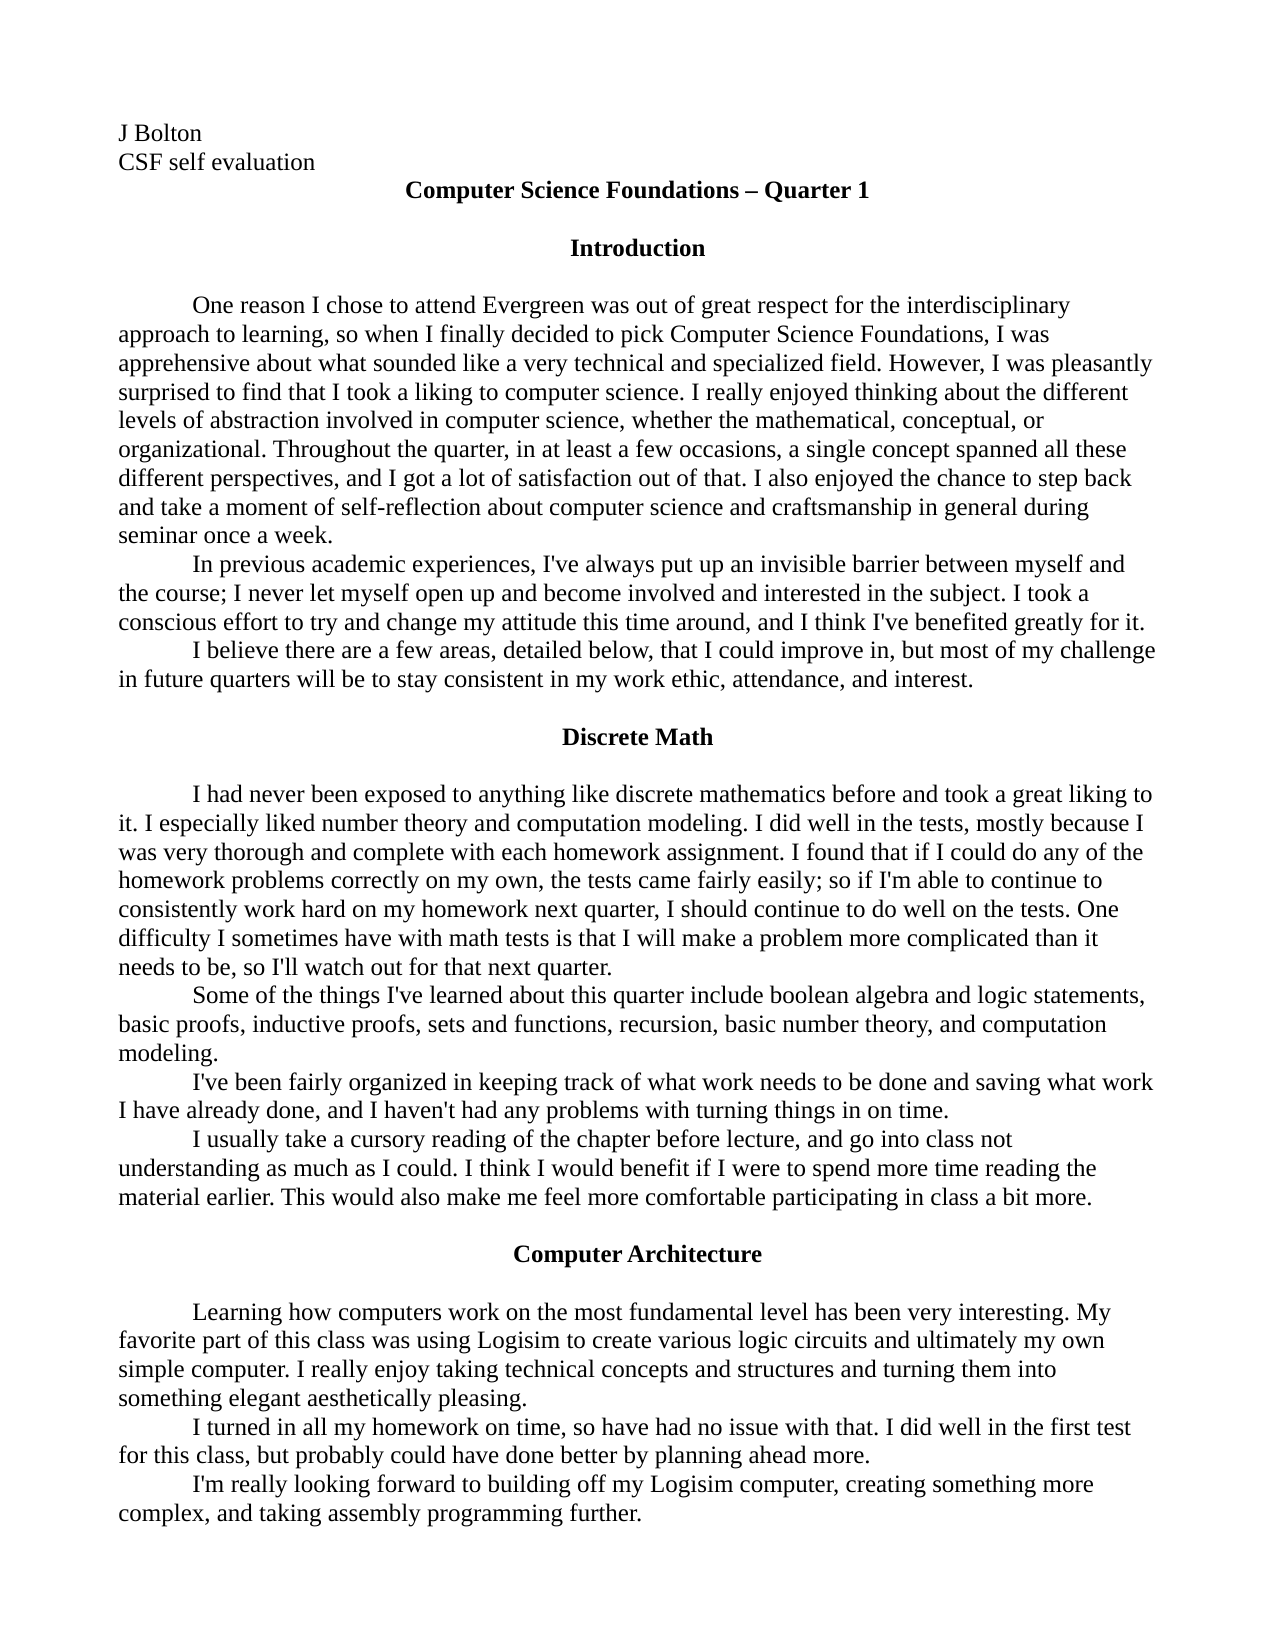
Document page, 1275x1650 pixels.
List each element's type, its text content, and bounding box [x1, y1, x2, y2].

text I turned in all my homework on time, so have had no issue with that. I did well in the first test for this class, but probably could have done better by planning ahead more. [118, 1412, 1157, 1469]
text Some of the things I've learned about this quarter include boolean algebra and logic statements, basic proofs, inductive proofs, sets and functions, recursion, basic number theory, and computation modeling. [118, 981, 1157, 1067]
text I had never been exposed to anything like discrete mathematics before and took a great liking to it. I especially liked number theory and computation modeling. I did well in the tests, mostly because I was very thorough and complete with each homework assignment. I found that if I could do any of the homework problems correctly on my own, the tests came fairly easily; so if I'm able to continue to consistently work hard on my homework next quarter, I should continue to do well on the tests. One difficulty I sometimes have with math tests is that I will make a problem more complicated than it needs to be, so I'll watch out for that next quarter. [118, 779, 1157, 981]
text Computer Science Foundations – Quarter 1 [118, 176, 1157, 204]
text In previous academic experiences, I've always put up an invisible barrier between myself and the course; I never let myself open up and become involved and interested in the subject. I took a conscious effort to try and change my attitude this time around, and I think I've benefited greatly for it. [118, 549, 1157, 636]
text One reason I chose to attend Evergreen was out of great respect for the interdisciplinary approach to learning, so when I finally decided to pick Computer Science Foundations, I was apprehensive about what sounded like a very technical and specialized field. However, I was pleasantly surprised to find that I took a liking to computer science. I really enjoyed thinking about the different levels of abstraction involved in computer science, whether the mathematical, conceptual, or organizational. Throughout the quarter, in at least a few occasions, a single concept spanned all these different perspectives, and I got a lot of satisfaction out of that. I also enjoyed the chance to step back and take a moment of self-reflection about computer science and craftsmanship in general during seminar once a week. [118, 291, 1157, 549]
text CSF self evaluation [118, 147, 1157, 176]
text I usually take a cursory reading of the chapter before lecture, and go into class not understanding as much as I could. I think I would benefit if I were to spend more time reading the material earlier. This would also make me feel more comfortable participating in class a bit more. [118, 1124, 1157, 1211]
text Learning how computers work on the most fundamental level has been very interesting. My favorite part of this class was using Logisim to create various logic circuits and ultimately my own simple computer. I really enjoy taking technical concepts and structures and turning them into something elegant aesthetically pleasing. [118, 1297, 1157, 1412]
text I'm really looking forward to building off my Logisim computer, creating something more complex, and taking assembly programming further. [118, 1469, 1157, 1527]
text Discrete Math [118, 722, 1157, 751]
text Computer Architecture [118, 1239, 1157, 1268]
text I believe there are a few areas, detailed below, that I could improve in, but most of my challenge in future quarters will be to stay consistent in my work ethic, attendance, and interest. [118, 636, 1157, 693]
text J Bolton [118, 118, 1157, 147]
text Introduction [118, 233, 1157, 262]
text I've been fairly organized in keeping track of what work needs to be done and saving what work I have already done, and I haven't had any problems with turning things in on time. [118, 1067, 1157, 1124]
